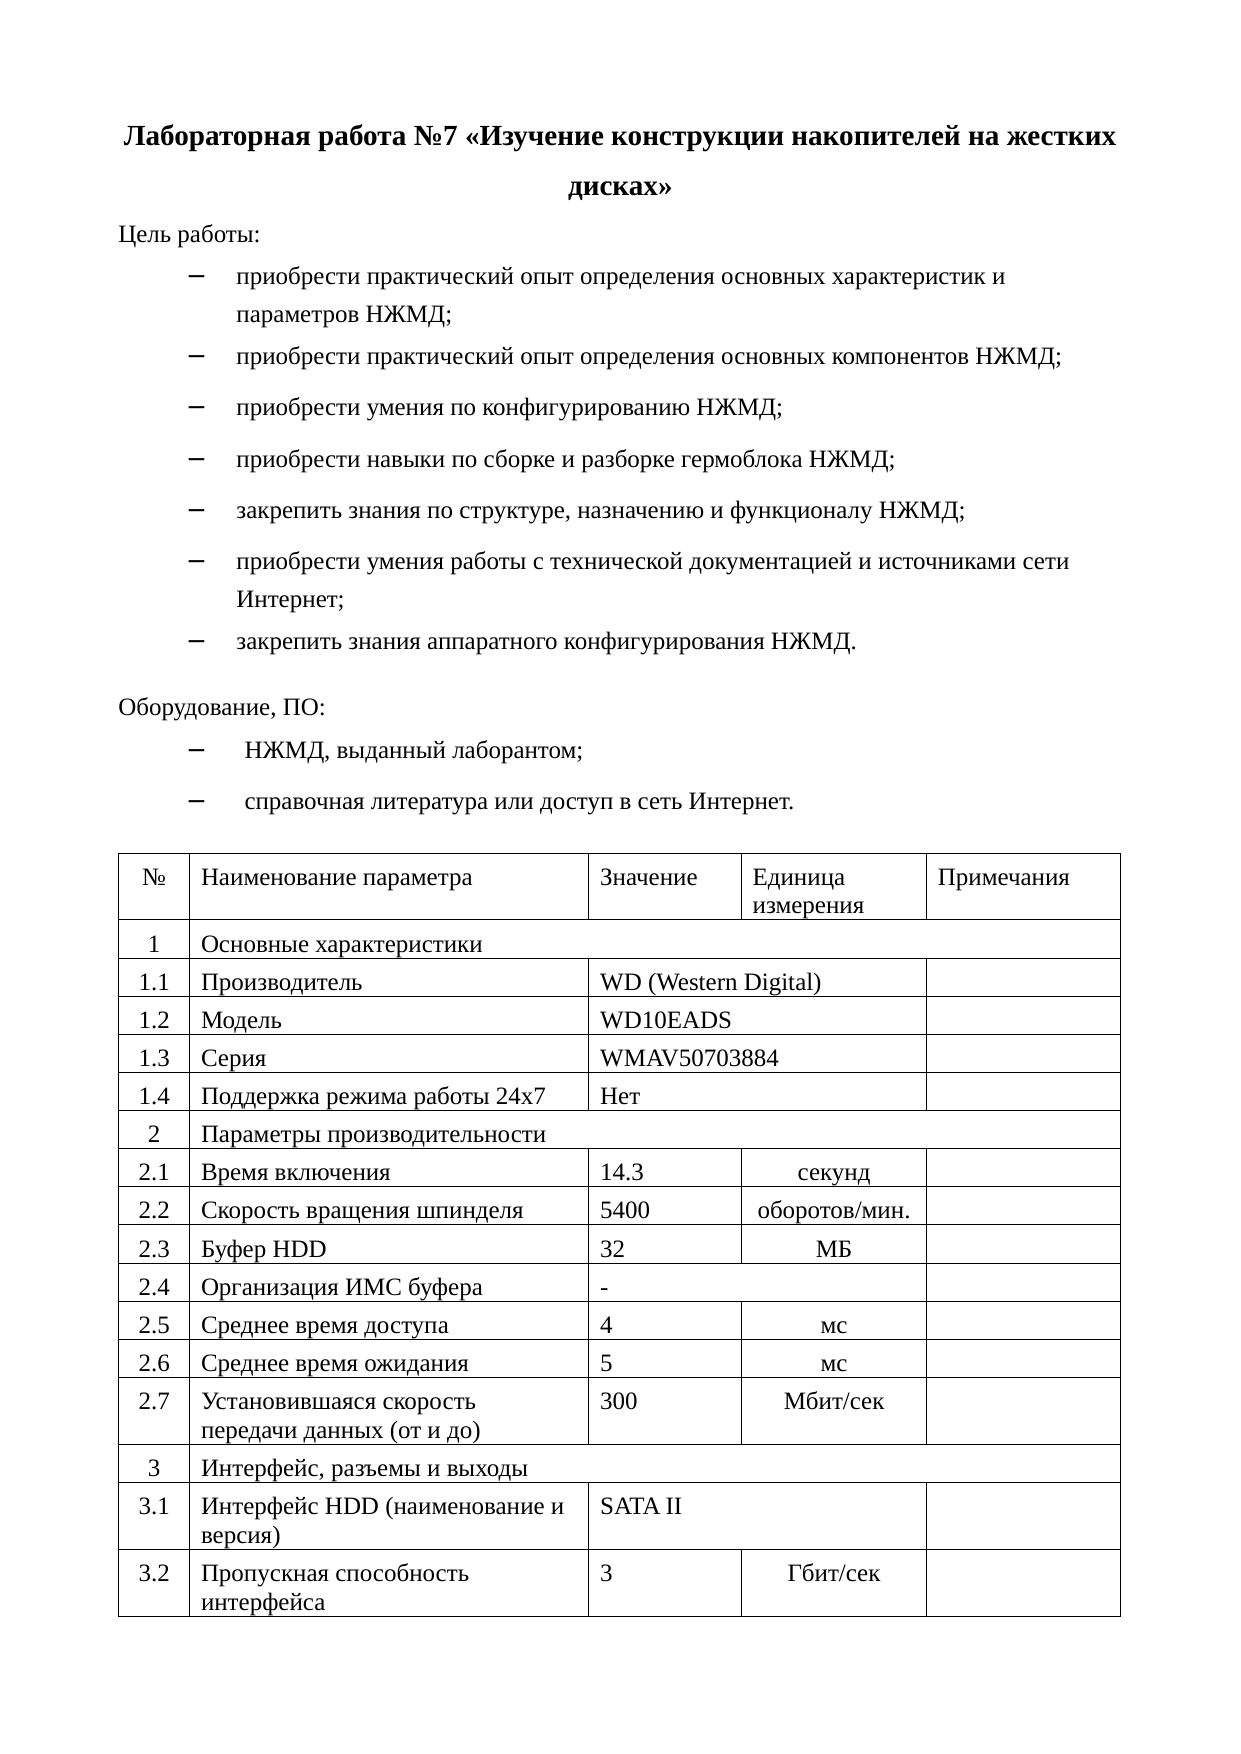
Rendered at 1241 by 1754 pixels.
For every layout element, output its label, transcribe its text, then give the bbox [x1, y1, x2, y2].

table_cell 5400 [589, 1187, 741, 1224]
table_cell Параметры производительности [190, 1111, 1120, 1148]
table_cell [927, 959, 1120, 996]
list приобрести умения по конфигурированию НЖМД; [207, 379, 1122, 430]
table_cell - [589, 1264, 926, 1301]
table_cell 1.2 [119, 997, 189, 1034]
table_cell 2.5 [119, 1302, 189, 1339]
table_cell 1.4 [119, 1073, 189, 1110]
list приобрести практический опыт определения основных компонентов НЖМД; [207, 327, 1122, 379]
table_cell 32 [589, 1225, 741, 1262]
table_cell Время включения [190, 1149, 588, 1186]
table_cell 2.1 [119, 1149, 189, 1186]
table_cell Интерфейс HDD (наименование и версия) [190, 1483, 588, 1549]
table_cell [927, 1302, 1120, 1339]
table_cell 300 [589, 1378, 741, 1444]
table_cell 2.3 [119, 1225, 189, 1262]
table_cell Модель [190, 997, 588, 1034]
table_cell Мбит/сек [742, 1378, 926, 1444]
table_cell Нет [589, 1073, 926, 1110]
table_cell 3.1 [119, 1483, 189, 1549]
table_cell Среднее время ожидания [190, 1340, 588, 1377]
table_cell 3 [589, 1550, 741, 1616]
table_header Наименование параметра [190, 854, 588, 919]
table_cell 2 [119, 1111, 189, 1148]
list приобрести навыки по сборке и разборке гермоблока НЖМД; [207, 430, 1122, 481]
table_cell Производитель [190, 959, 588, 996]
text Цель работы: [118, 219, 1122, 247]
table_cell Серия [190, 1035, 588, 1072]
table_cell 1 [119, 920, 189, 957]
table_cell WD (Western Digital) [589, 959, 926, 996]
table_cell [927, 1073, 1120, 1110]
table_header Примечания [927, 854, 1120, 919]
list приобрести практический опыт определения основных характеристик и параметров НЖМД; [207, 247, 1122, 327]
table_cell Интерфейс, разъемы и выходы [190, 1445, 1120, 1482]
table_cell WD10EADS [589, 997, 926, 1034]
text Оборудование, ПО: [118, 692, 1122, 721]
table_cell [927, 1378, 1120, 1444]
table_cell [927, 1340, 1120, 1377]
table_header № [119, 854, 189, 919]
table_cell [927, 1264, 1120, 1301]
list закрепить знания по структуре, назначению и функционалу НЖМД; [207, 481, 1122, 532]
table_cell 3.2 [119, 1550, 189, 1616]
table_cell 3 [119, 1445, 189, 1482]
table_cell Поддержка режима работы 24x7 [190, 1073, 588, 1110]
table_cell Среднее время доступа [190, 1302, 588, 1339]
table_cell Организация ИМС буфера [190, 1264, 588, 1301]
table_cell Скорость вращения шпинделя [190, 1187, 588, 1224]
table_header Единица измерения [742, 854, 926, 919]
table_header Значение [589, 854, 741, 919]
table_cell Установившаяся скорость передачи данных (от и до) [190, 1378, 588, 1444]
list НЖМД, выданный лаборантом; [207, 721, 1122, 772]
table_cell 2.7 [119, 1378, 189, 1444]
table_cell [927, 1149, 1120, 1186]
table_cell 2.4 [119, 1264, 189, 1301]
table_cell [927, 1187, 1120, 1224]
table_cell мс [742, 1340, 926, 1377]
table_cell [927, 1035, 1120, 1072]
table_cell МБ [742, 1225, 926, 1262]
table_cell WMAV50703884 [589, 1035, 926, 1072]
list справочная литература или доступ в сеть Интернет. [207, 772, 1122, 824]
list закрепить знания аппаратного конфигурирования НЖМД. [207, 612, 1122, 664]
table_cell [927, 1550, 1120, 1616]
table_cell 2.6 [119, 1340, 189, 1377]
table_cell [927, 1483, 1120, 1549]
subtitle Лабораторная работа №7 «Изучение конструкции накопителей на жестких дисках» [118, 118, 1122, 202]
table_cell [927, 997, 1120, 1034]
table_cell мс [742, 1302, 926, 1339]
table_cell 1.3 [119, 1035, 189, 1072]
table_cell 4 [589, 1302, 741, 1339]
table_cell SATA II [589, 1483, 926, 1549]
table_cell Гбит/сек [742, 1550, 926, 1616]
list приобрести умения работы с технической документацией и источниками сети Интернет; [207, 532, 1122, 612]
table_cell Буфер HDD [190, 1225, 588, 1262]
table_cell оборотов/мин. [742, 1187, 926, 1224]
table_cell [927, 1225, 1120, 1262]
table_cell 14.3 [589, 1149, 741, 1186]
table_cell Основные характеристики [190, 920, 1120, 957]
table_cell 1.1 [119, 959, 189, 996]
table_cell 5 [589, 1340, 741, 1377]
table_cell Пропускная способность интерфейса [190, 1550, 588, 1616]
table_cell 2.2 [119, 1187, 189, 1224]
table_cell секунд [742, 1149, 926, 1186]
